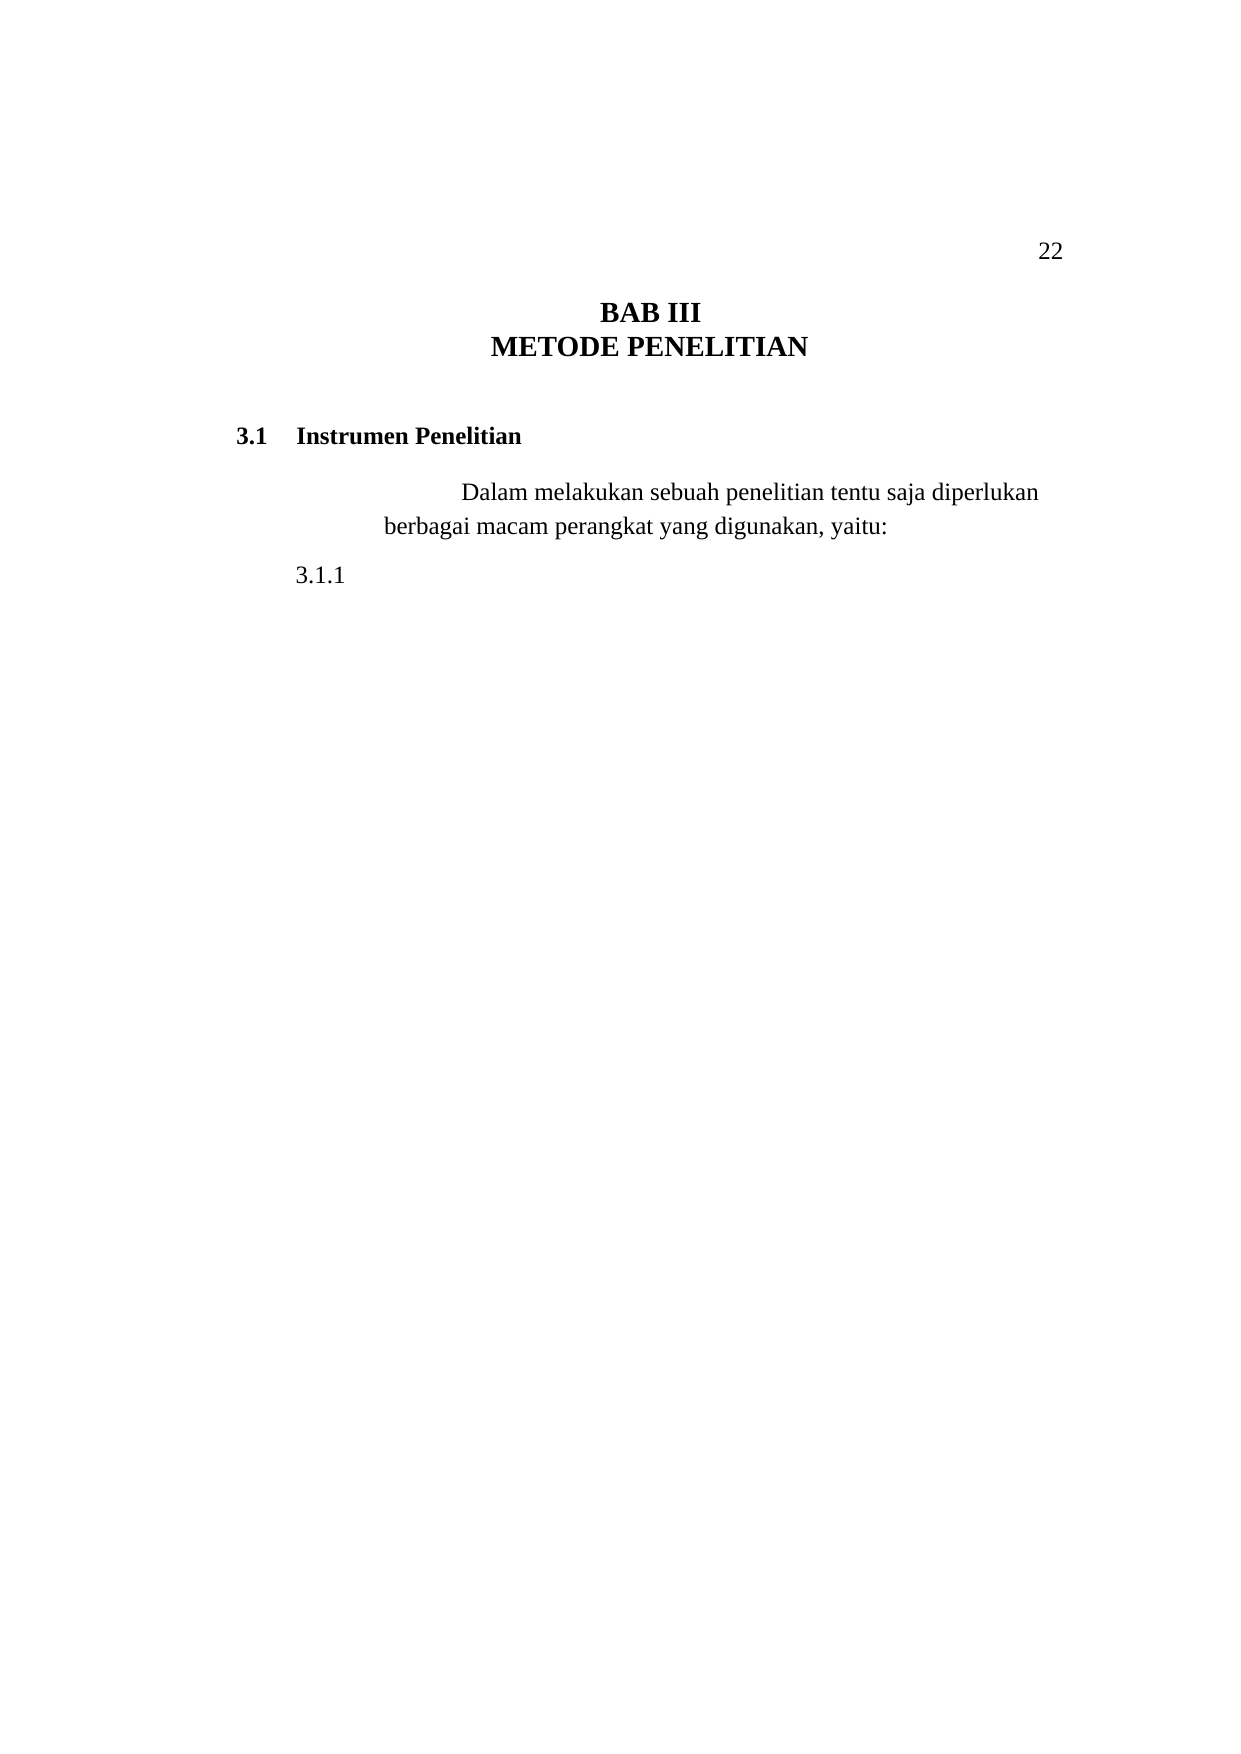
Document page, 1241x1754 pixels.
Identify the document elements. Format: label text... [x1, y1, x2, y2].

subtitle Instrumen Penelitian [236, 421, 1063, 450]
subtitle BAB III Metode penelitian [236, 295, 1063, 362]
text Dalam melakukan sebuah penelitian tentu saja diperlukan berbagai macam perangkat yang digunakan, yaitu: [384, 477, 1063, 540]
